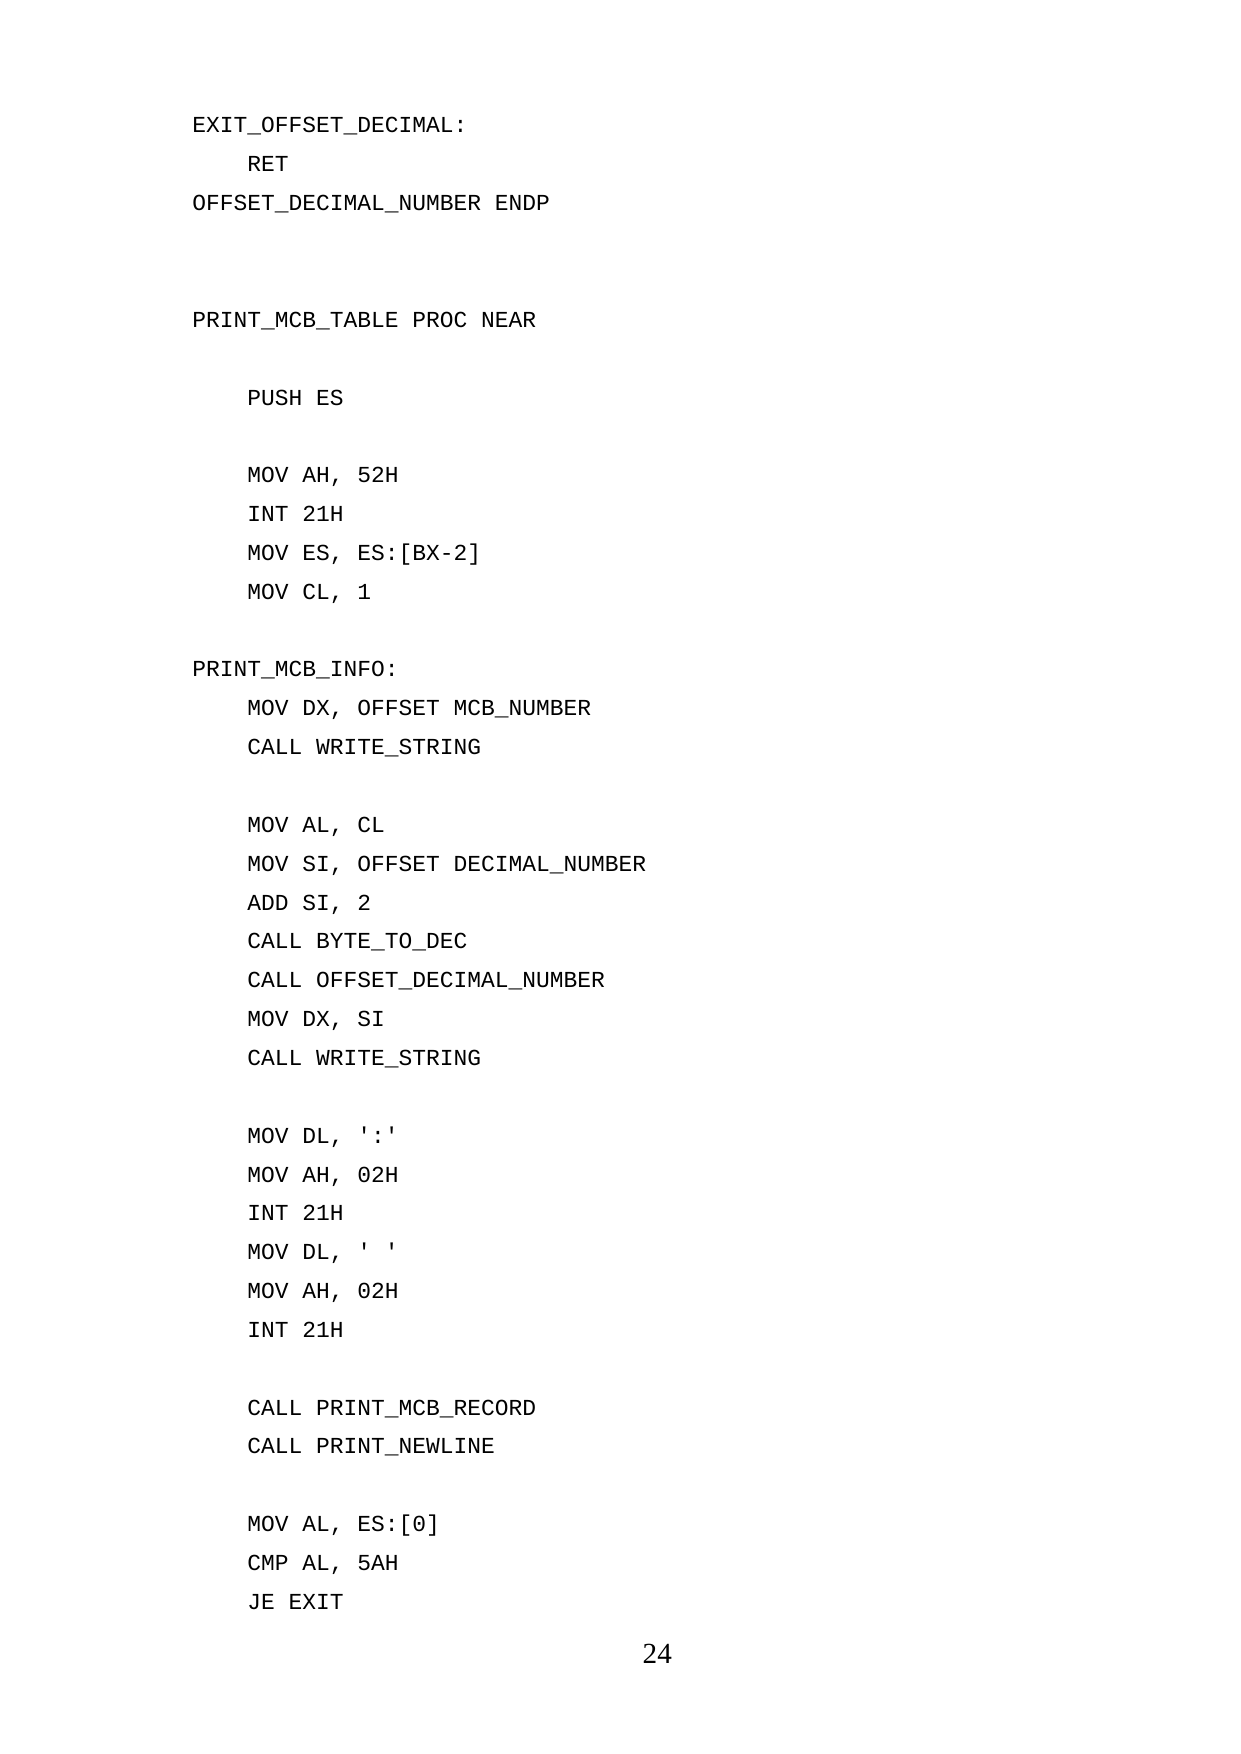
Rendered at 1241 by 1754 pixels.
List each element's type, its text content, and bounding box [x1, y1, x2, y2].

text CALL BYTE_TO_DEC [118, 930, 1122, 956]
text RET [118, 153, 1122, 179]
text PRINT_MCB_TABLE PROC NEAR [118, 308, 1122, 334]
text MOV AH, 02H [118, 1279, 1122, 1305]
text CALL WRITE_STRING [118, 736, 1122, 761]
text CALL PRINT_MCB_RECORD [118, 1396, 1122, 1422]
text CALL PRINT_NEWLINE [118, 1435, 1122, 1461]
text MOV AH, 52H [118, 463, 1122, 489]
text CMP AL, 5AH [118, 1551, 1122, 1577]
text ADD SI, 2 [118, 891, 1122, 917]
text MOV DL, ':' [118, 1124, 1122, 1150]
text MOV AL, CL [118, 813, 1122, 839]
text MOV DX, OFFSET MCB_NUMBER [118, 697, 1122, 723]
text MOV DX, SI [118, 1007, 1122, 1033]
text PRINT_MCB_INFO: [118, 658, 1122, 684]
text MOV SI, OFFSET DECIMAL_NUMBER [118, 852, 1122, 878]
text INT 21H [118, 502, 1122, 528]
text CALL WRITE_STRING [118, 1046, 1122, 1072]
text MOV AL, ES:[0] [118, 1513, 1122, 1538]
text MOV CL, 1 [118, 580, 1122, 606]
text EXIT_OFFSET_DECIMAL: [118, 114, 1122, 140]
text JE EXIT [118, 1590, 1122, 1616]
text INT 21H [118, 1318, 1122, 1344]
text MOV ES, ES:[BX-2] [118, 541, 1122, 567]
text MOV DL, ' ' [118, 1241, 1122, 1267]
text PUSH ES [118, 386, 1122, 412]
text MOV AH, 02H [118, 1163, 1122, 1189]
text INT 21H [118, 1202, 1122, 1228]
text CALL OFFSET_DECIMAL_NUMBER [118, 969, 1122, 994]
text OFFSET_DECIMAL_NUMBER ENDP [118, 192, 1122, 217]
